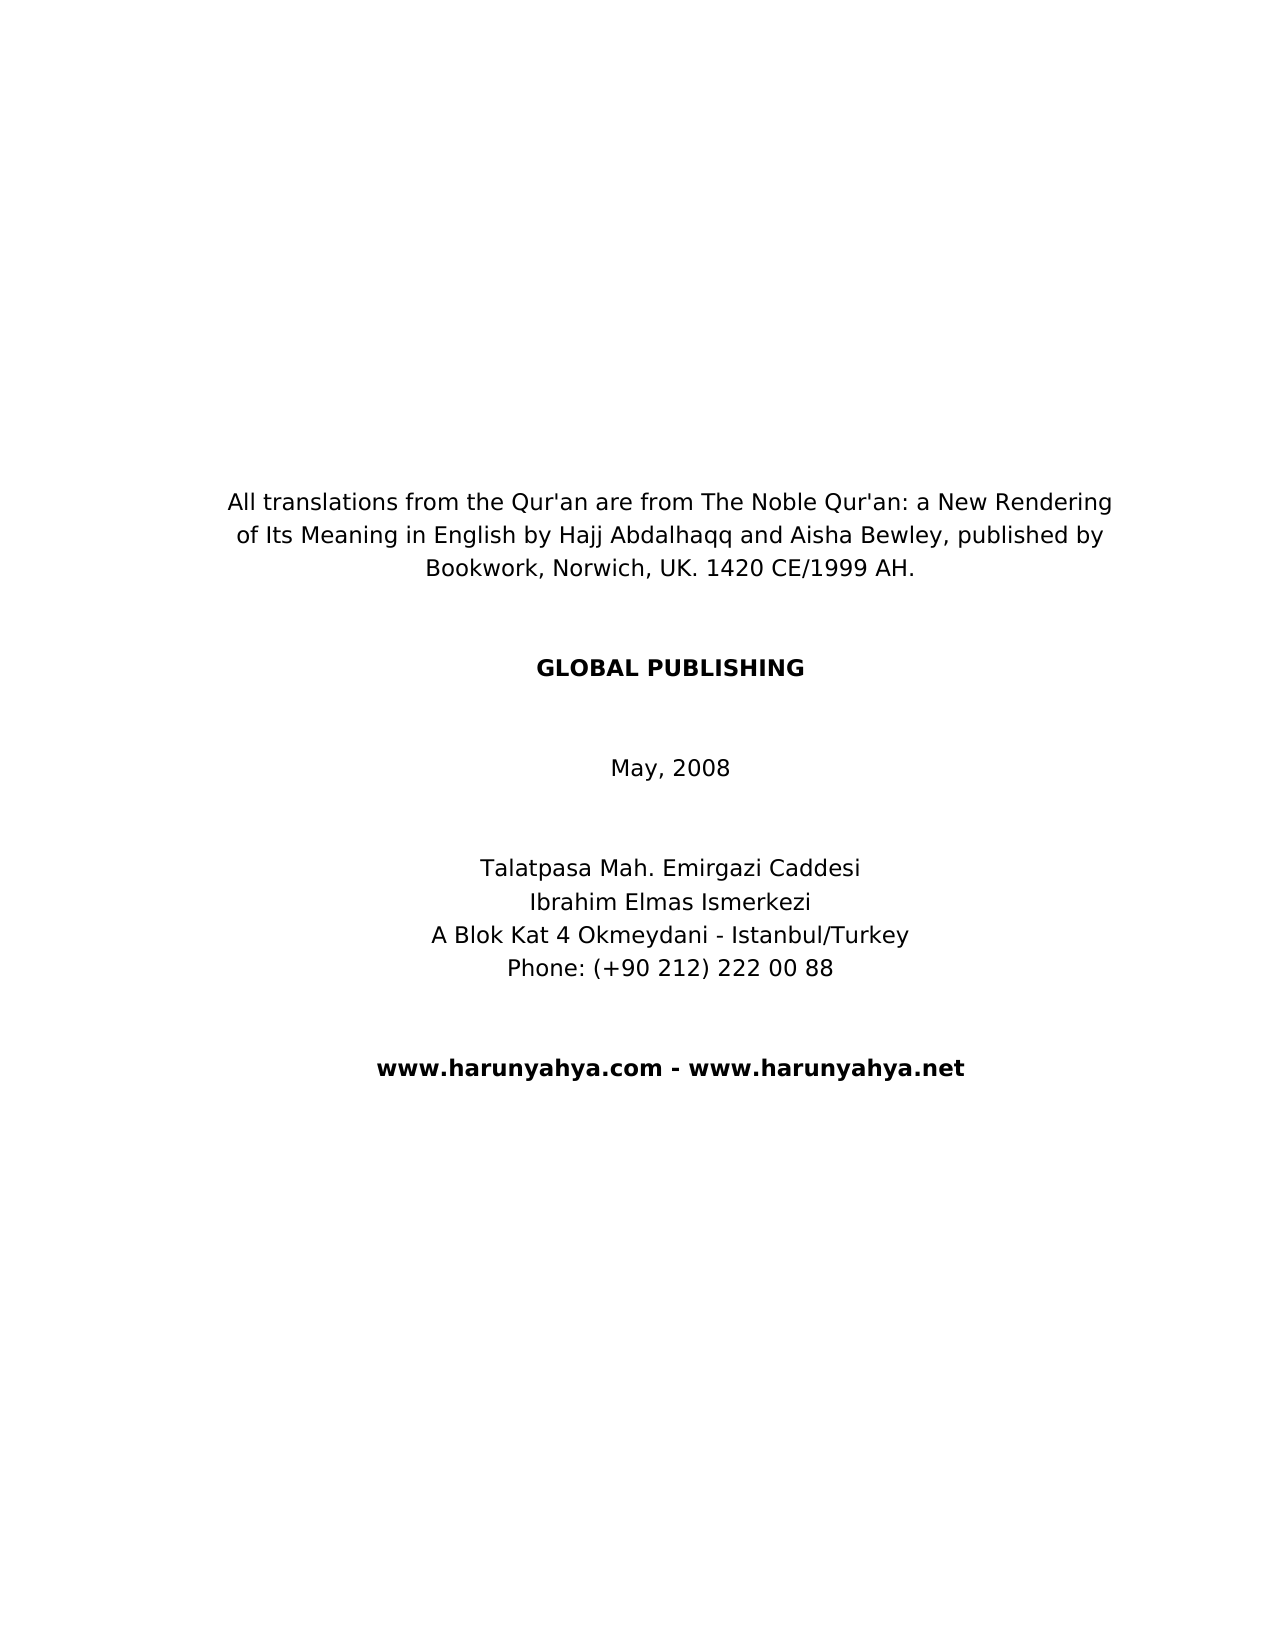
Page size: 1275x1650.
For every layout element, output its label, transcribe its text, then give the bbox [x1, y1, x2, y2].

text Talatpasa Mah. Emirgazi Caddesi [162, 850, 1119, 883]
text Phone: (+90 212) 222 00 88 [162, 950, 1119, 983]
text Ibrahim Elmas Ismerkezi [162, 883, 1119, 917]
text Bookwork, Norwich, UK. 1420 CE/1999 AH. [162, 550, 1119, 583]
text of Its Meaning in English by Hajj Abdalhaqq and Aisha Bewley, published by [162, 517, 1119, 550]
text A Blok Kat 4 Okmeydani - Istanbul/Turkey [162, 917, 1119, 950]
text GLOBAL PUBLISHING [162, 650, 1119, 683]
text May, 2008 [162, 750, 1119, 783]
text All translations from the Qur'an are from The Noble Qur'an: a New Rendering [162, 483, 1119, 517]
text www.harunyahya.com - www.harunyahya.net [162, 1050, 1119, 1083]
